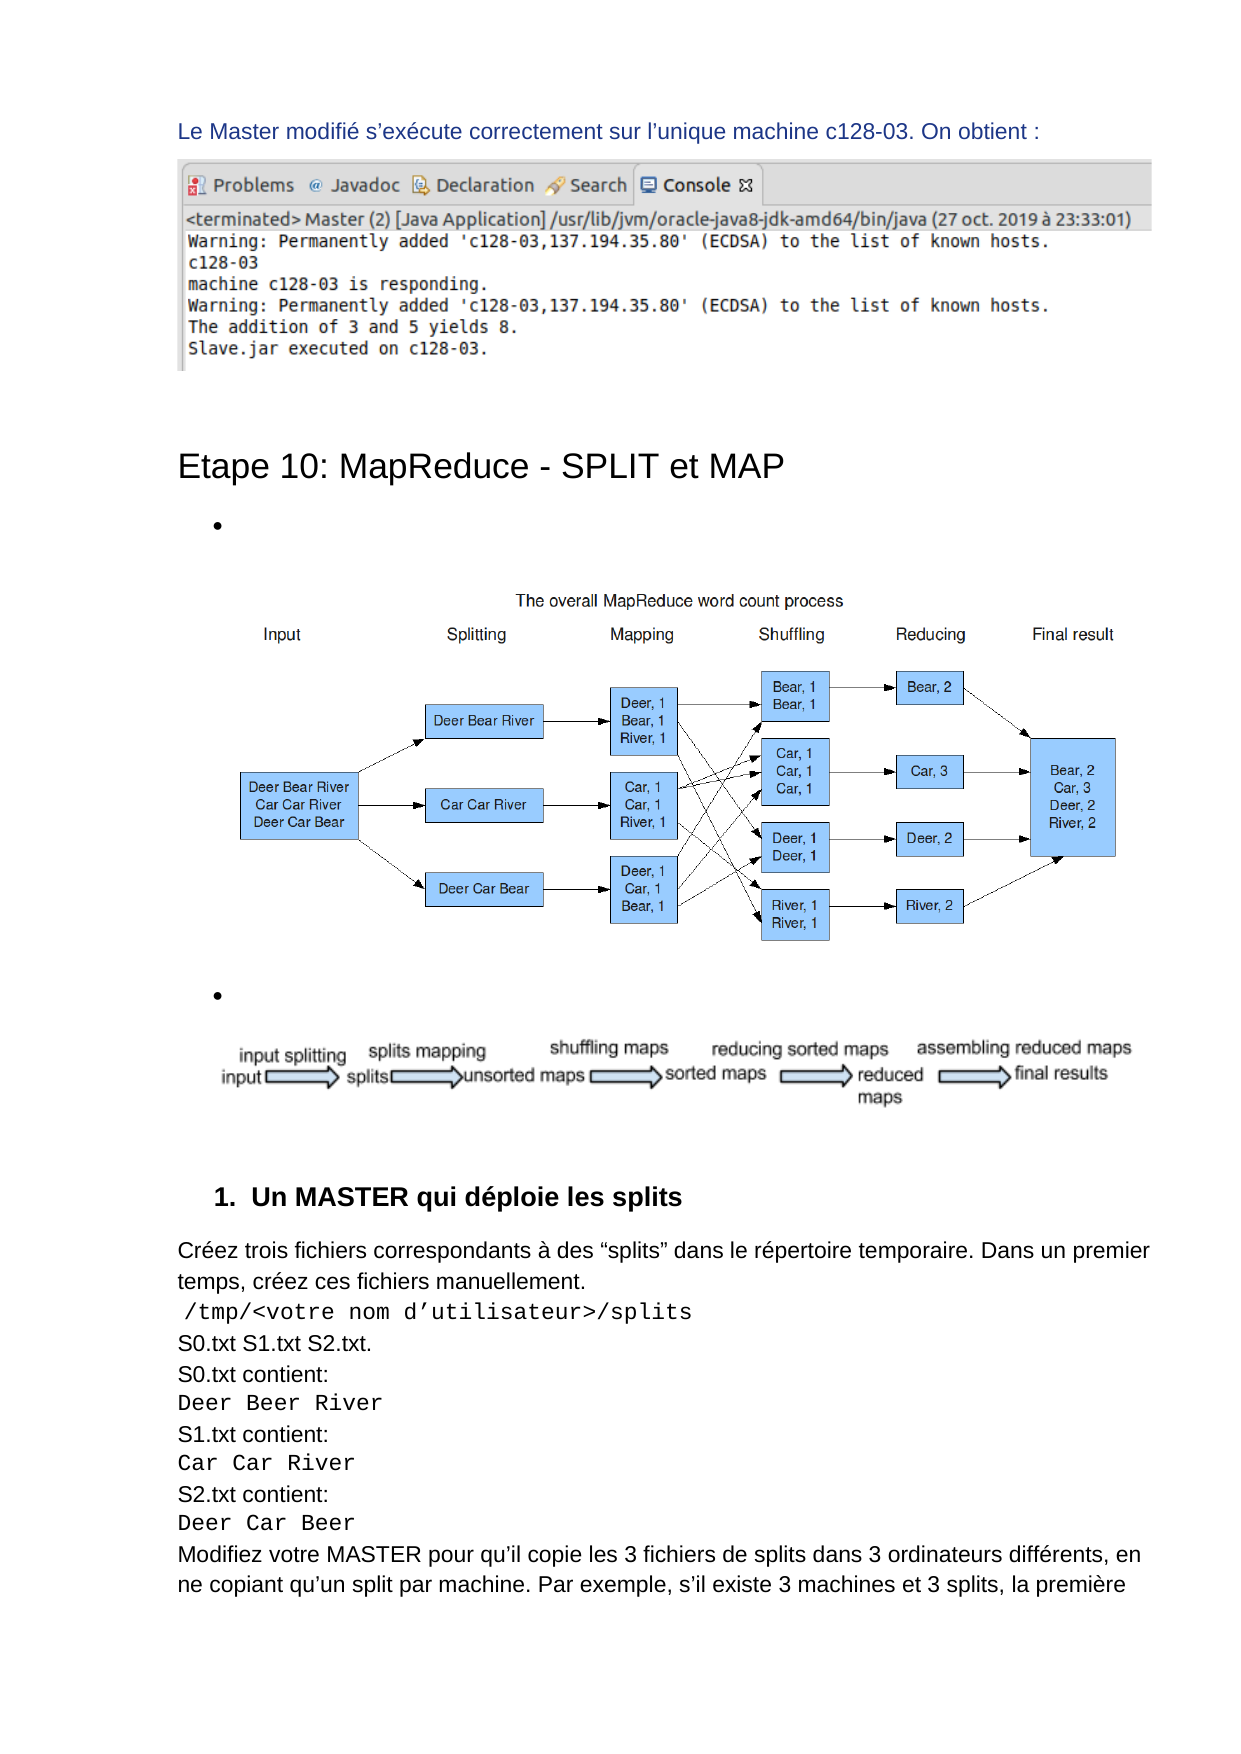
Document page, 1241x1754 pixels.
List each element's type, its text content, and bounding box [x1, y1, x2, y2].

picture [177, 159, 1152, 371]
picture [213, 1013, 1155, 1114]
subtitle Un MASTER qui déploie les splits [213, 1181, 1152, 1212]
text Deer Beer River [177, 1391, 1152, 1417]
text S0.txt S1.txt S2.txt. S0.txt contient: [177, 1330, 1152, 1387]
text Deer Car Beer [177, 1511, 1152, 1537]
text Modifiez votre MASTER pour qu’il copie les 3 fichiers de splits dans 3 ordinateurs différents, en ne copiant qu’un split par machine. Par exemple, s’il existe 3 machines et 3 splits, la première [177, 1541, 1152, 1597]
subtitle Etape 10: MapReduce - SPLIT et MAP [177, 446, 1152, 486]
text Créez trois fichiers correspondants à des “splits” dans le répertoire temporaire. Dans un premier temps, créez ces fichiers manuellement. [177, 1237, 1152, 1294]
text /tmp/<votre nom d’utilisateur>/splits [177, 1298, 1152, 1326]
text Car Car River [177, 1451, 1152, 1477]
text S2.txt contient: [177, 1481, 1152, 1507]
picture [213, 543, 1155, 980]
text S1.txt contient: [177, 1421, 1152, 1447]
text Le Master modifié s’exécute correctement sur l’unique machine c128-03. On obtient : [177, 118, 1152, 144]
